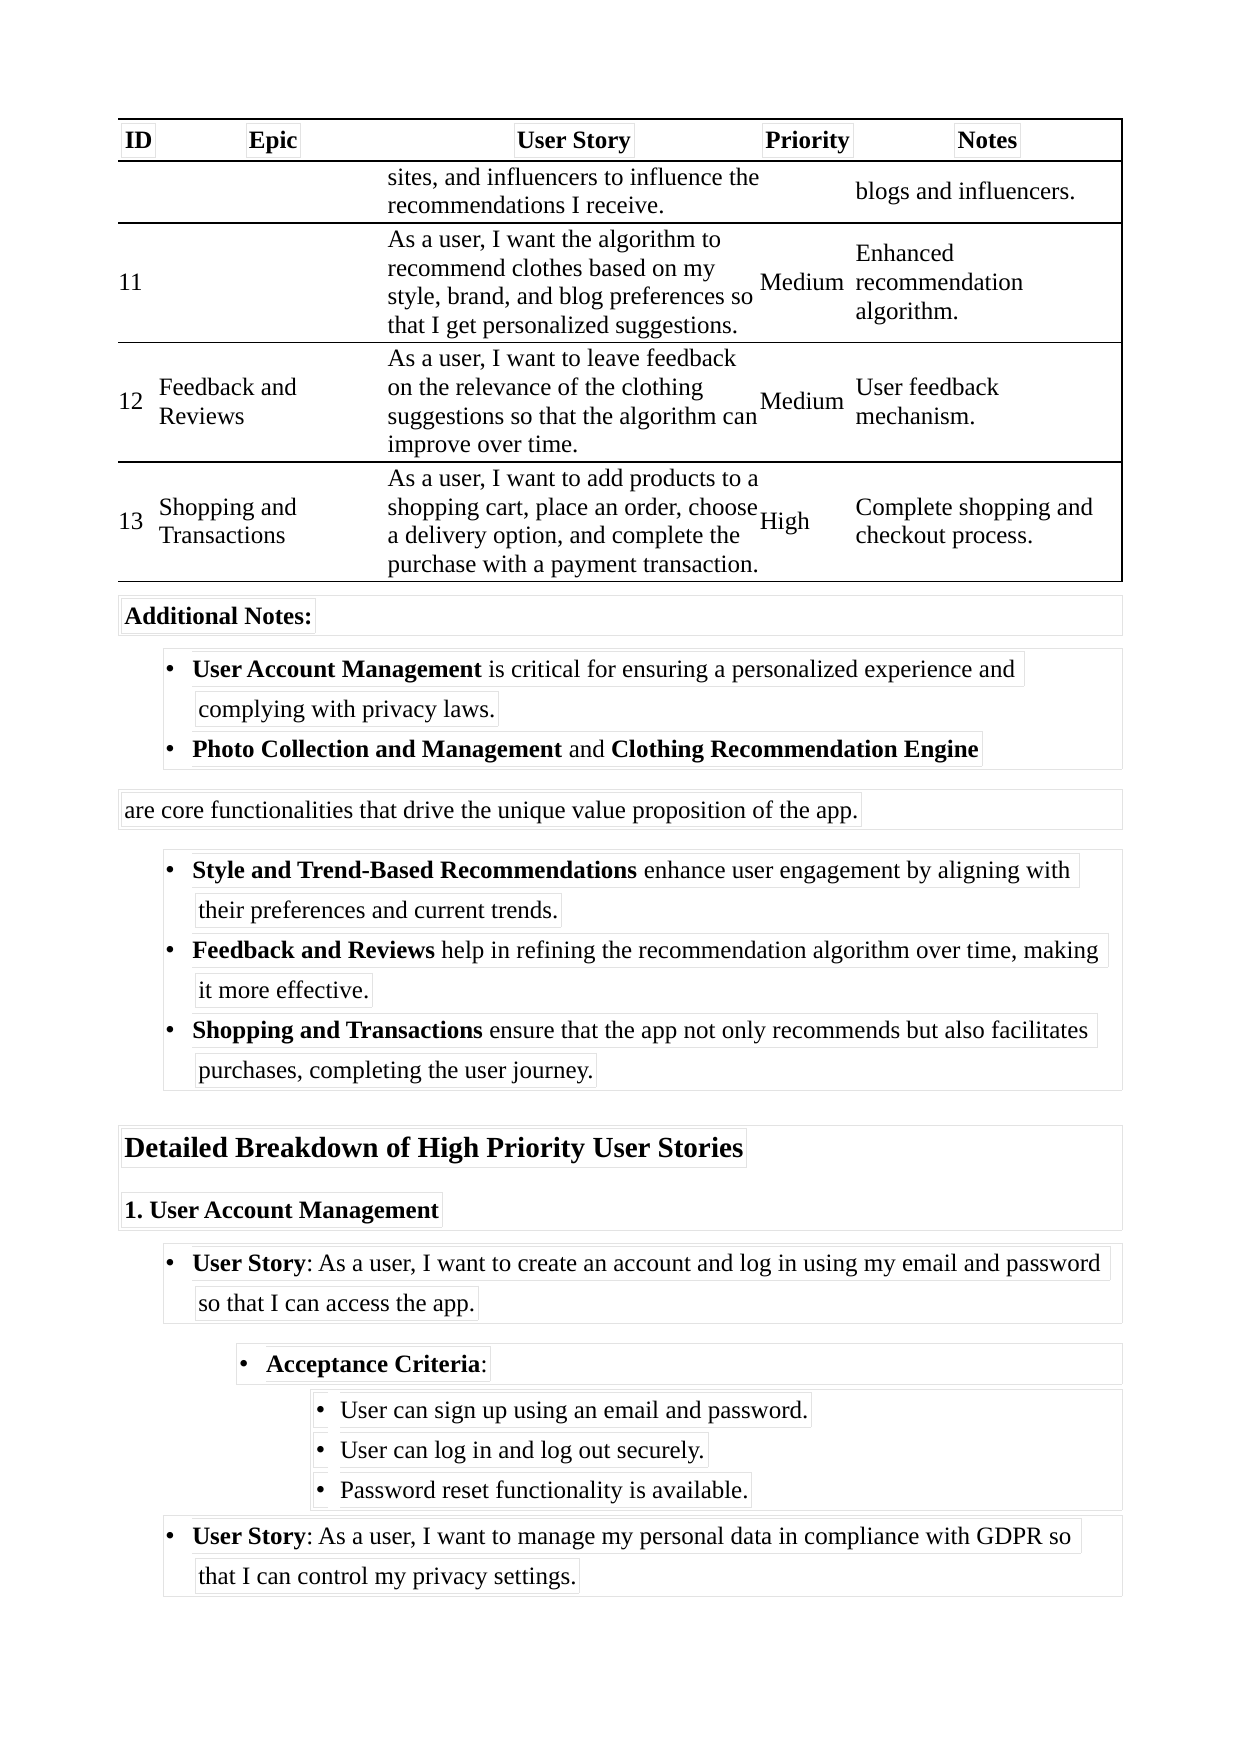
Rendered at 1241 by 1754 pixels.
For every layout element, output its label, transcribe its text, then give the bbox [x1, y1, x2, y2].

table_cell [159, 162, 387, 222]
list User can sign up using an email and password. [311, 1390, 1122, 1427]
list User Story: As a user, I want to create an account and log in using my email and password so that I can access the app. [164, 1244, 1122, 1323]
table_header User Story [388, 120, 759, 160]
list Acceptance Criteria: [237, 1344, 1122, 1384]
table_cell Feedback and Reviews [159, 343, 387, 461]
list Style and Trend-Based Recommendations enhance user engagement by aligning with their preferences and current trends. [164, 850, 1122, 927]
table_header ID [118, 120, 158, 160]
table_cell [760, 162, 855, 222]
subtitle Detailed Breakdown of High Priority User Stories [119, 1126, 1122, 1167]
table_cell Medium [760, 224, 855, 342]
table_cell blogs and influencers. [855, 162, 1121, 222]
table_cell 11 [118, 224, 158, 342]
table_cell As a user, I want the algorithm to recommend clothes based on my style, brand, and blog preferences so that I get personalized suggestions. [388, 224, 759, 342]
list User Story: As a user, I want to manage my personal data in compliance with GDPR so that I can control my privacy settings. [164, 1516, 1122, 1596]
list Photo Collection and Management and Clothing Recommendation Engine [164, 728, 1122, 769]
table_cell [159, 224, 387, 342]
subtitle 1. User Account Management [119, 1189, 1122, 1230]
table_cell As a user, I want to add products to a shopping cart, place an order, choose a delivery option, and complete the purchase with a payment transaction. [388, 463, 759, 581]
list Feedback and Reviews help in refining the recommendation algorithm over time, making it more effective. [164, 929, 1122, 1007]
list Shopping and Transactions ensure that the app not only recommends but also facilitates purchases, completing the user journey. [164, 1009, 1122, 1090]
subtitle Additional Notes: [119, 596, 1122, 635]
table_cell 13 [118, 463, 158, 581]
list Password reset functionality is available. [311, 1469, 1122, 1510]
table_cell High [760, 463, 855, 581]
table_header Notes [855, 120, 1121, 160]
table_cell Enhanced recommendation algorithm. [855, 224, 1121, 342]
table_cell Shopping and Transactions [159, 463, 387, 581]
table_cell User feedback mechanism. [855, 343, 1121, 461]
list User Account Management is critical for ensuring a personalized experience and complying with privacy laws. [164, 649, 1122, 726]
table_header Priority [760, 120, 855, 160]
table_cell 12 [118, 343, 158, 461]
table_cell sites, and influencers to influence the recommendations I receive. [388, 162, 759, 222]
table_cell As a user, I want to leave feedback on the relevance of the clothing suggestions so that the algorithm can improve over time. [388, 343, 759, 461]
list User can log in and log out securely. [311, 1429, 1122, 1467]
table_header Epic [159, 120, 387, 160]
table_cell Medium [760, 343, 855, 461]
table_cell Complete shopping and checkout process. [855, 463, 1121, 581]
table_cell [118, 162, 158, 222]
text are core functionalities that drive the unique value proposition of the app. [119, 790, 1122, 829]
